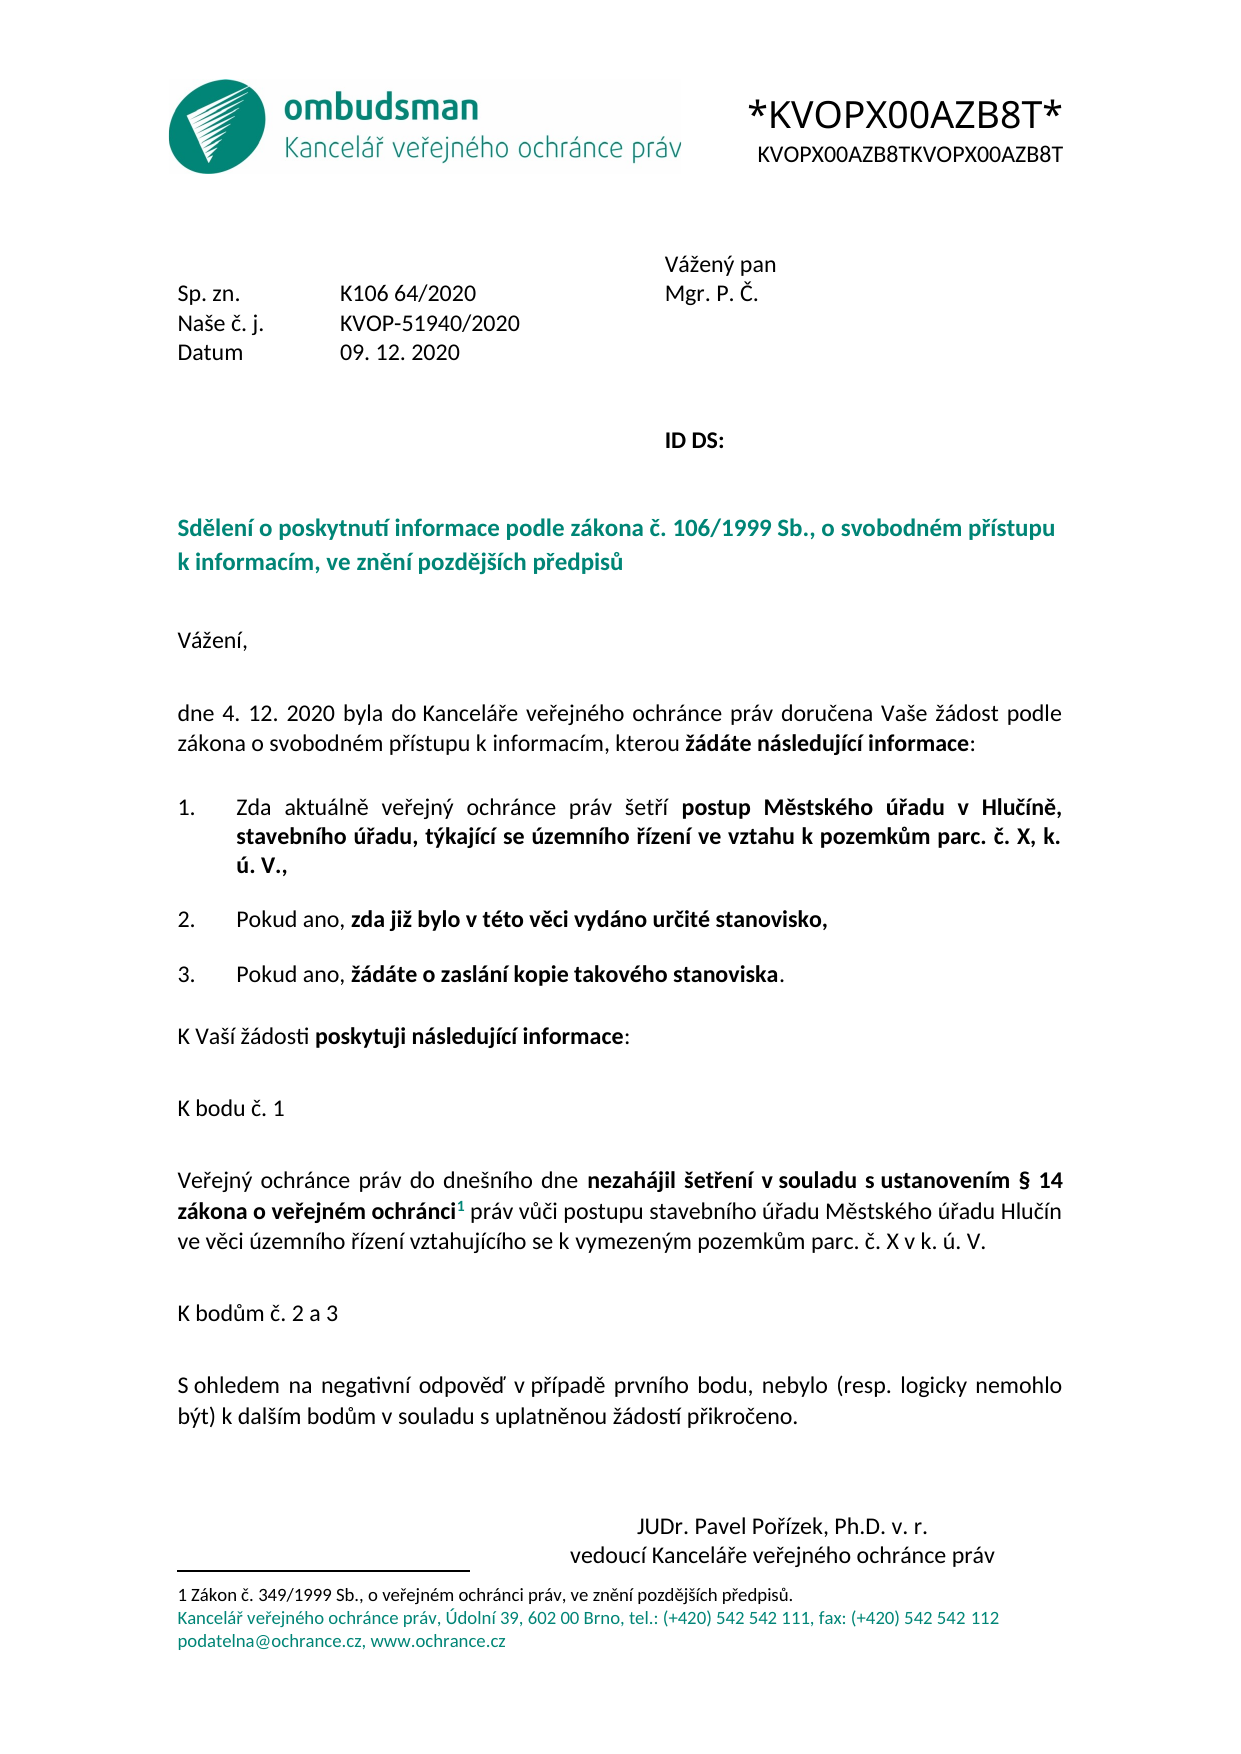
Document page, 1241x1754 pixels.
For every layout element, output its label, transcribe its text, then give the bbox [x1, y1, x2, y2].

subtitle Sdělení o poskytnutí informace podle zákona č. 106/1999 Sb., o svobodném přístupu k informacím, ve znění pozdějších předpisů [177, 513, 1063, 577]
text K bodům č. 2 a 3 [177, 1298, 1063, 1328]
text vedoucí Kanceláře veřejného ochránce práv [502, 1540, 1063, 1569]
text Veřejný ochránce práv do dnešního dne nezahájil šetření v souladu s ustanovením § 14 zákona o veřejném ochránci práv vůči postupu stavebního úřadu Městského úřadu Hlučín ve věci územního řízení vztahujícího se k vymezeným pozemkům parc. č. X v k. ú. V. [177, 1166, 1063, 1256]
text K Vaší žádosti poskytuji následující informace: [177, 1021, 1063, 1051]
text S ohledem na negativní odpověď v případě prvního bodu, nebylo (resp. logicky nemohlo být) k dalším bodům v souladu s uplatněnou žádostí přikročeno. [177, 1371, 1063, 1430]
table_header Vážený pan Mgr. P. Č. ID DS: [665, 220, 1085, 513]
list Pokud ano, žádáte o zaslání kopie takového stanoviska. [177, 959, 1063, 988]
text dne 4. 12. 2020 byla do Kanceláře veřejného ochránce práv doručena Vaše žádost podle zákona o svobodném přístupu k informacím, kterou žádáte následující informace: [177, 698, 1063, 757]
text Vážení, [177, 626, 1063, 655]
text JUDr. Pavel Pořízek, Ph.D. v. r. [502, 1511, 1063, 1540]
text K bodu č. 1 [177, 1093, 1063, 1123]
table_header K106 64/2020 KVOP-51940/2020 09. 12. 2020 [340, 220, 664, 513]
list Pokud ano, zda již bylo v této věci vydáno určité stanovisko, [177, 904, 1063, 934]
list Zda aktuálně veřejný ochránce práv šetří postup Městského úřadu v Hlučíně, stavebního úřadu, týkající se územního řízení ve vztahu k pozemkům parc. č. X, k. ú. V., [177, 792, 1063, 879]
text Zákon č. 349/1999 Sb., o veřejném ochránci práv, ve znění pozdějších předpisů. [177, 1583, 1063, 1606]
table_header Sp. zn. Naše č. j. Datum [177, 220, 340, 513]
